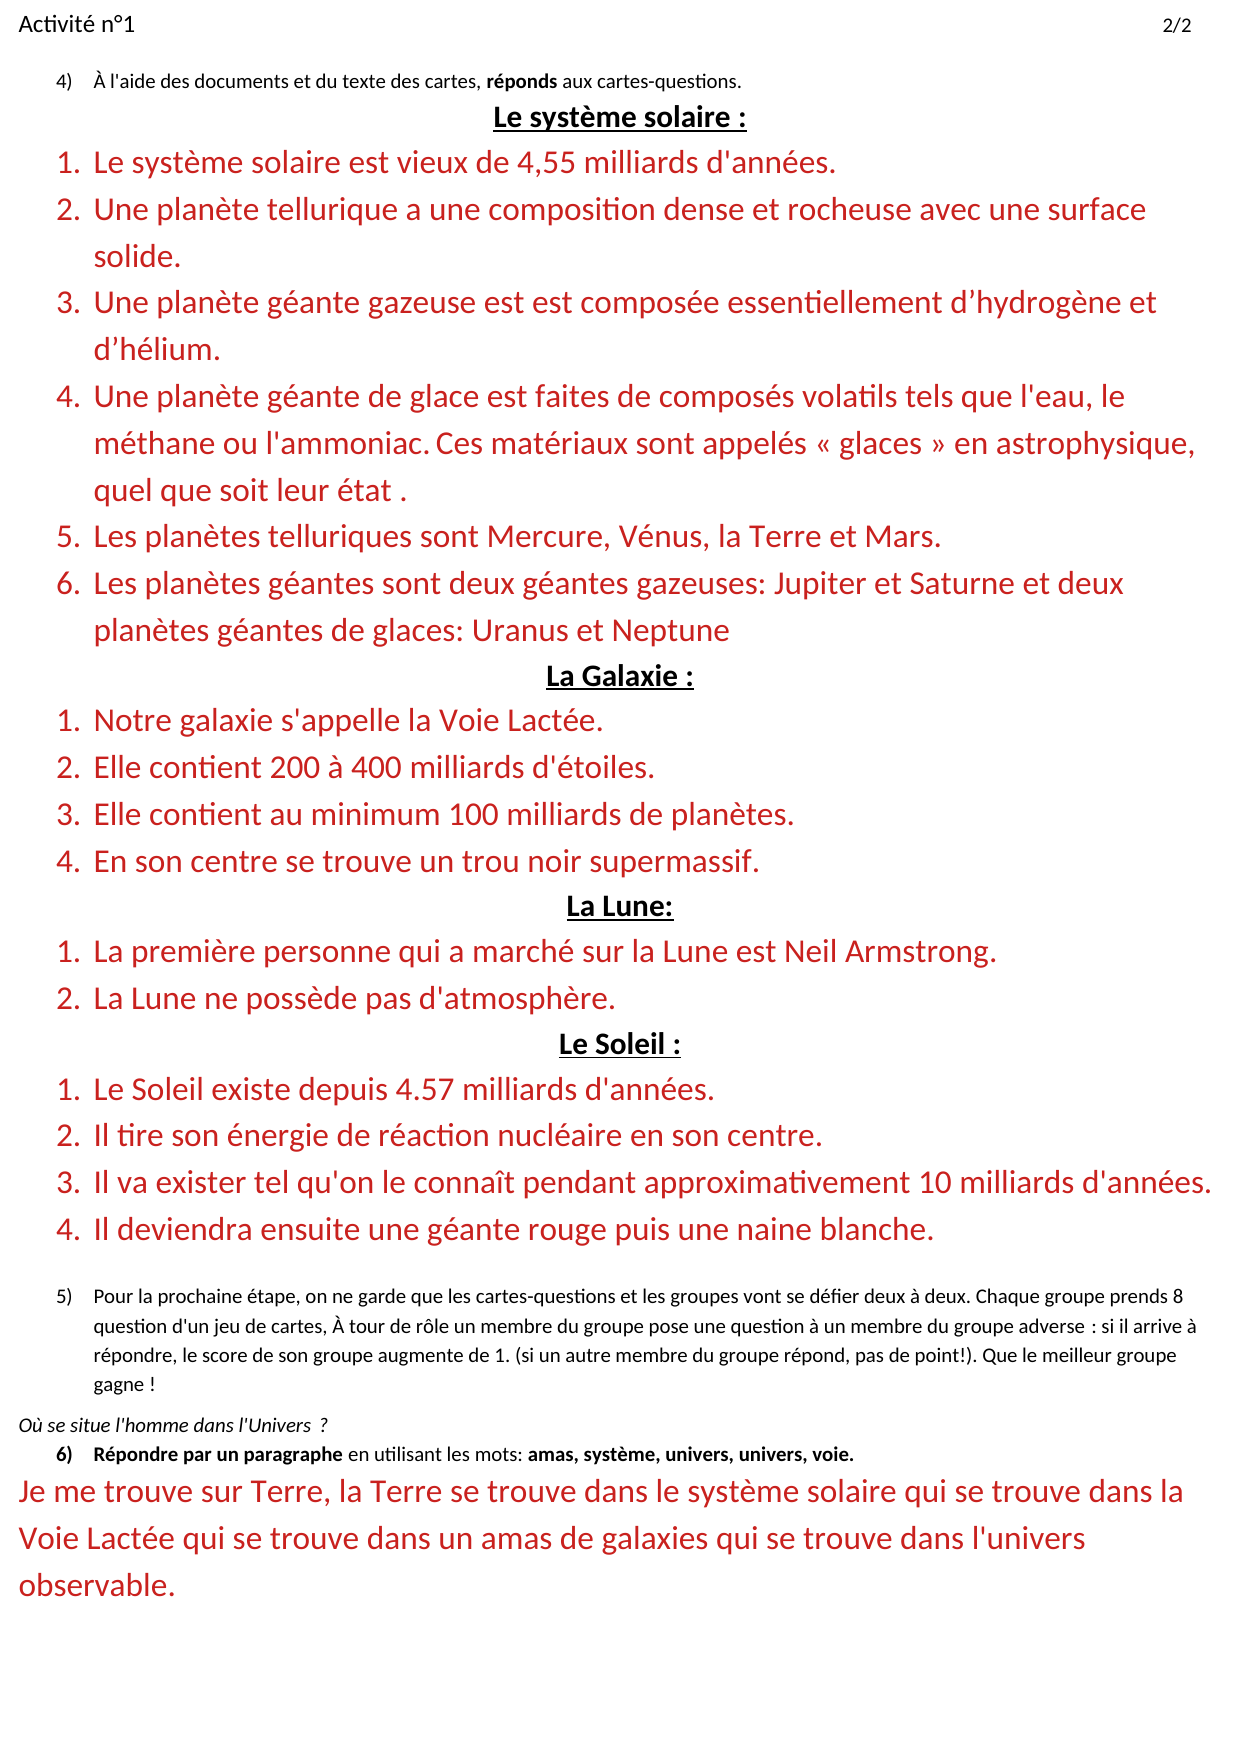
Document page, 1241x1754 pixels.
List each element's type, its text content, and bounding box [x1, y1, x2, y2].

list Notre galaxie s'appelle la Voie Lactée. [56, 699, 1221, 740]
list Le Soleil existe depuis 4.57 milliards d'années. [56, 1067, 1221, 1108]
list Elle contient 200 à 400 milliards d'étoiles. [56, 746, 1221, 787]
list Il deviendra ensuite une géante rouge puis une naine blanche. [56, 1208, 1221, 1248]
list Les planètes géantes sont deux géantes gazeuses: Jupiter et Saturne et deux planètes géantes de glaces: Uranus et Neptune [56, 562, 1221, 649]
list En son centre se trouve un trou noir supermassif. [56, 840, 1221, 880]
text Le Soleil : [18, 1024, 1221, 1062]
list Une planète tellurique a une composition dense et rocheuse avec une surface solide. [56, 188, 1221, 275]
list Les planètes telluriques sont Mercure, Vénus, la Terre et Mars. [56, 515, 1221, 556]
list Une planète géante gazeuse est est composée essentiellement d’hydrogène et d’hélium. [56, 281, 1221, 369]
list Le système solaire est vieux de 4,55 milliards d'années. [56, 141, 1221, 182]
list Il va exister tel qu'on le connaît pendant approximativement 10 milliards d'années. [56, 1161, 1221, 1202]
list Il tire son énergie de réaction nucléaire en son centre. [56, 1114, 1221, 1155]
text Où se situe l'homme dans l'Univers ? [18, 1412, 1221, 1437]
text Je me trouve sur Terre, la Terre se trouve dans le système solaire qui se trouve dans la Voie Lactée qui se trouve dans un amas de galaxies qui se trouve dans l'univers observable. [18, 1470, 1221, 1605]
text Le système solaire : [18, 97, 1221, 136]
text La Galaxie : [18, 656, 1221, 694]
list Répondre par un paragraphe en utilisant les mots: amas, système, univers, univers, voie. [56, 1441, 1221, 1467]
text La Lune: [18, 886, 1221, 924]
list Elle contient au minimum 100 milliards de planètes. [56, 793, 1221, 834]
list La Lune ne possède pas d'atmosphère. [56, 977, 1221, 1018]
list La première personne qui a marché sur la Lune est Neil Armstrong. [56, 930, 1221, 971]
list Une planète géante de glace est faites de composés volatils tels que l'eau, le méthane ou l'ammoniac. Ces matériaux sont appelés « glaces » en astrophysique, quel que soit leur état . [56, 375, 1221, 509]
list À l'aide des documents et du texte des cartes, réponds aux cartes-questions. [56, 68, 1221, 94]
list Pour la prochaine étape, on ne garde que les cartes-questions et les groupes vont se défier deux à deux. Chaque groupe prends 8 question d'un jeu de cartes, À tour de rôle un membre du groupe pose une question à un membre du groupe adverse : si il arrive à répondre, le score de son groupe augmente de 1. (si un autre membre du groupe répond, pas de point!). Que le meilleur groupe gagne ! [56, 1284, 1221, 1397]
